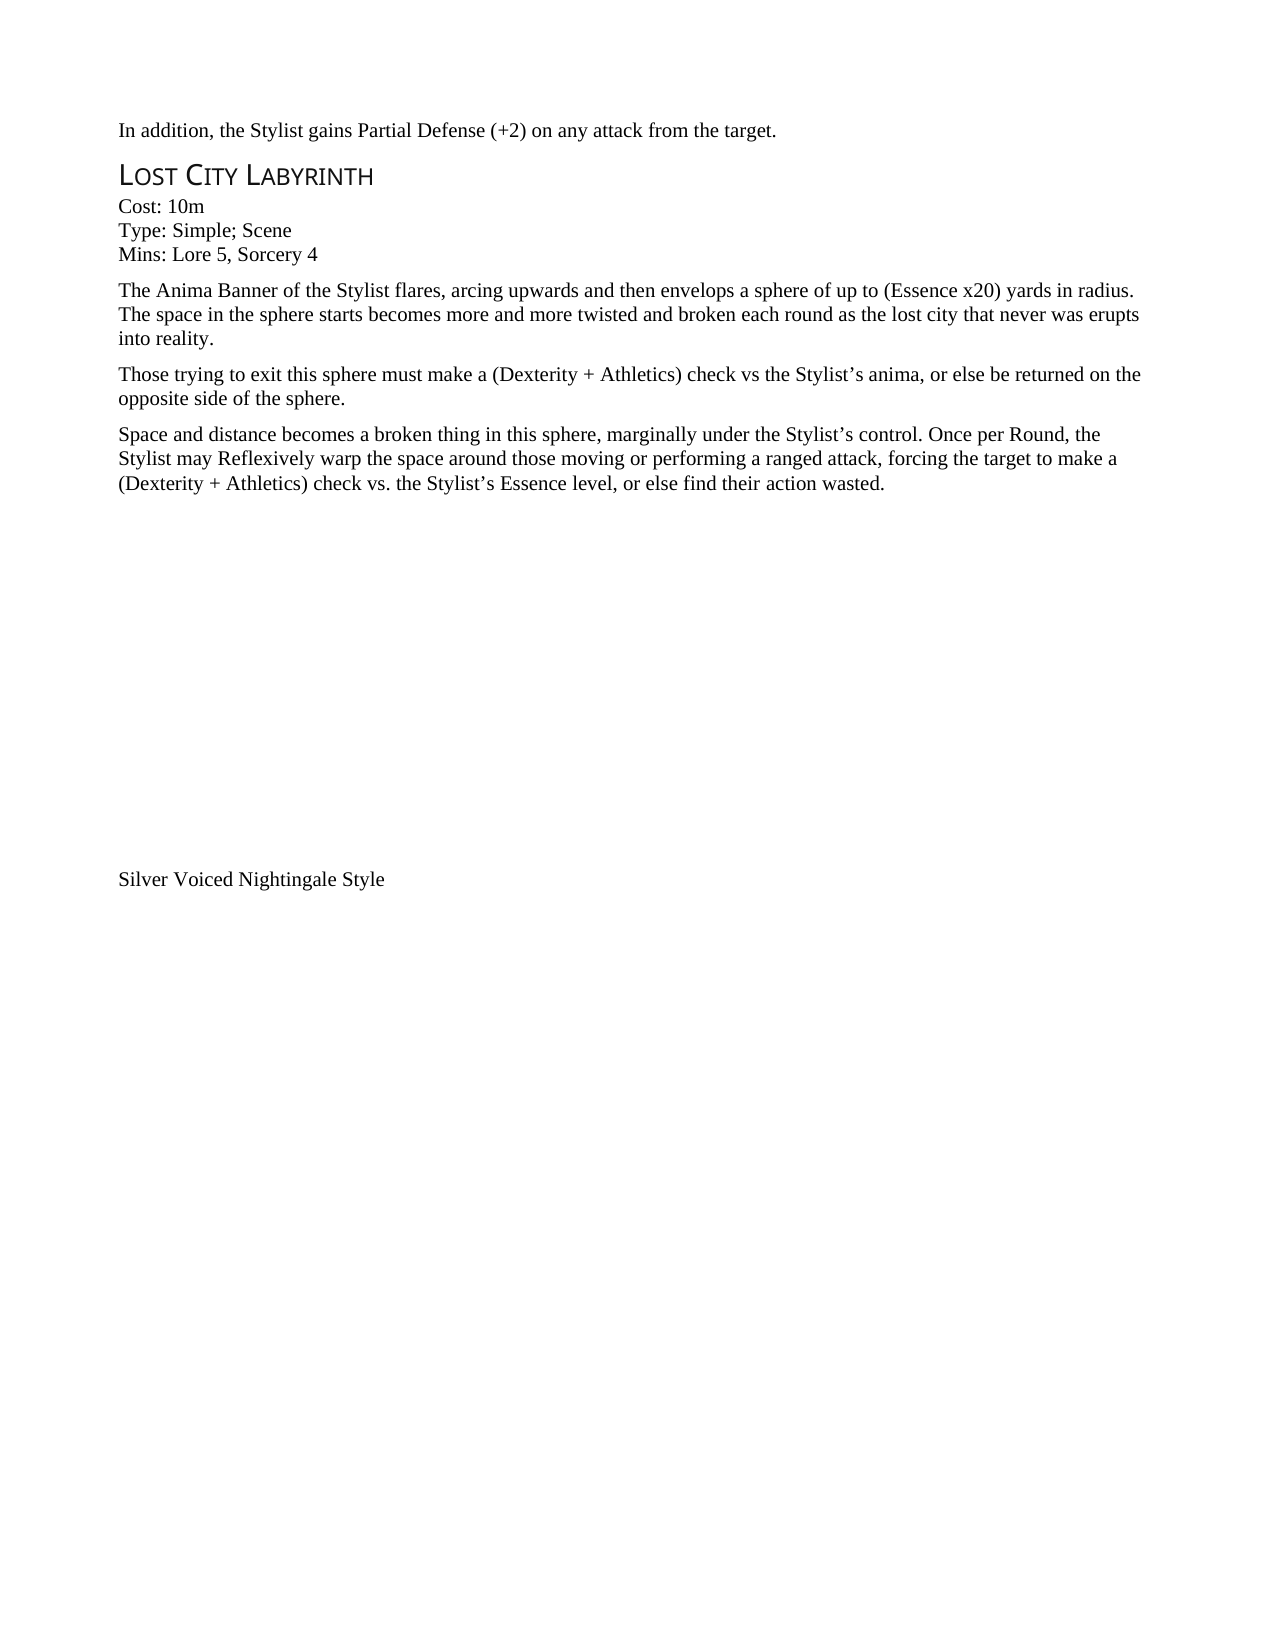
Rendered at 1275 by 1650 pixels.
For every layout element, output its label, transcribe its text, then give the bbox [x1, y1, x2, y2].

text In addition, the Stylist gains Partial Defense (+2) on any attack from the target. [118, 118, 1157, 142]
text Silver Voiced Nightingale Style [118, 867, 1157, 891]
text Cost: 10m Type: Simple; Scene Mins: Lore 5, Sorcery 4 [118, 194, 1157, 266]
text Those trying to exit this sphere must make a (Dexterity + Athletics) check vs the Stylist’s anima, or else be returned on the opposite side of the sphere. [118, 362, 1157, 410]
text The Anima Banner of the Stylist flares, arcing upwards and then envelops a sphere of up to (Essence x20) yards in radius. The space in the sphere starts becomes more and more twisted and broken each round as the lost city that never was erupts into reality. [118, 278, 1157, 350]
subtitle Lost City Labyrinth [118, 154, 1157, 194]
text Space and distance becomes a broken thing in this sphere, marginally under the Stylist’s control. Once per Round, the Stylist may Reflexively warp the space around those moving or performing a ranged attack, forcing the target to make a (Dexterity + Athletics) check vs. the Stylist’s Essence level, or else find their action wasted. [118, 422, 1157, 494]
